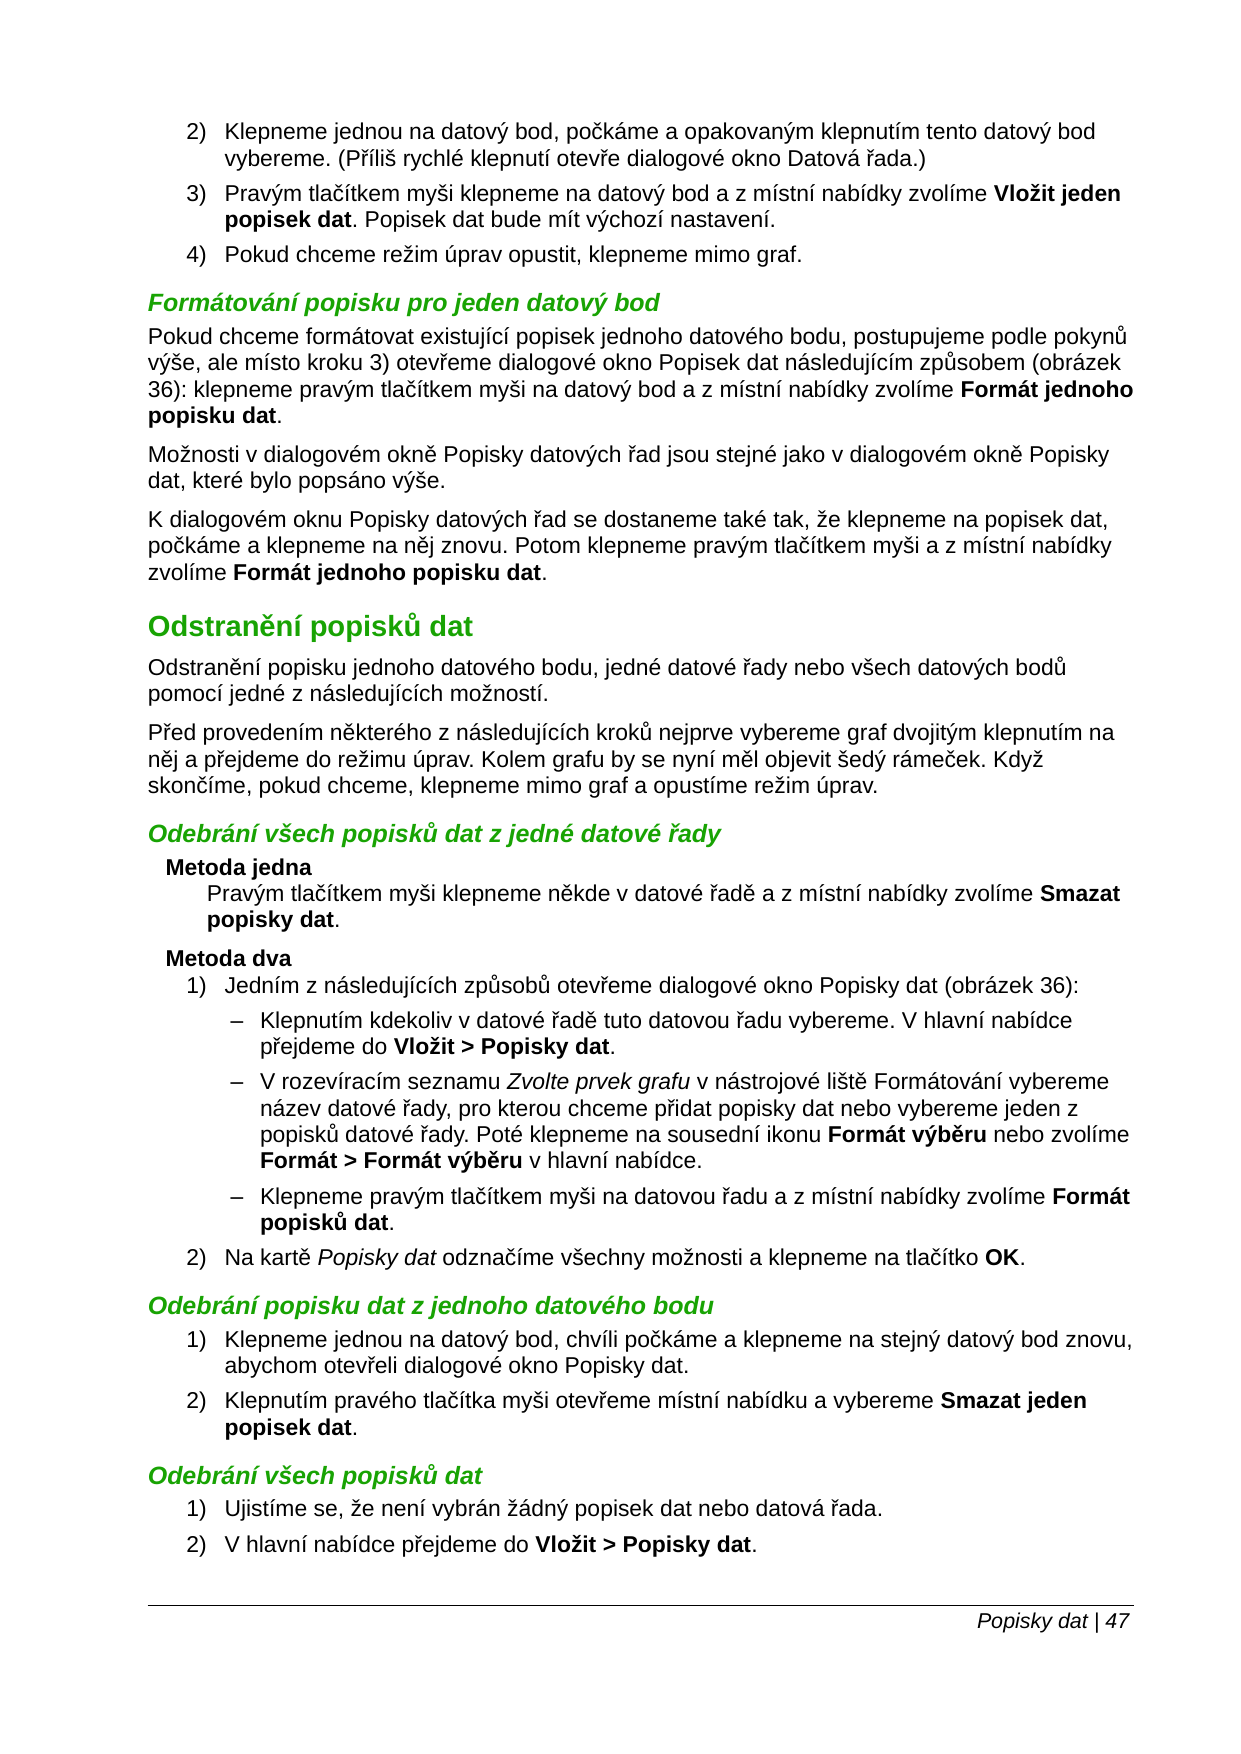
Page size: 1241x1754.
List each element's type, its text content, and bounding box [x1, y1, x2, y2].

list Ujistíme se, že není vybrán žádný popisek dat nebo datová řada. [207, 1495, 1134, 1522]
text Metoda dva [165, 945, 1134, 972]
list Klepneme pravým tlačítkem myši na datovou řadu a z místní nabídky zvolíme Formát popisků dat. [230, 1183, 1134, 1235]
subtitle Odebrání všech popisků dat z jedné datové řady [148, 819, 1134, 848]
list Klepneme jednou na datový bod, chvíli počkáme a klepneme na stejný datový bod znovu, abychom otevřeli dialogové okno Popisky dat. [207, 1326, 1134, 1378]
list Klepneme jednou na datový bod, počkáme a opakovaným klepnutím tento datový bod vybereme. (Příliš rychlé klepnutí otevře dialogové okno Datová řada.) [207, 118, 1134, 171]
list Klepnutím kdekoliv v datové řadě tuto datovou řadu vybereme. V hlavní nabídce přejdeme do Vložit > Popisky dat. [230, 1007, 1134, 1059]
text K dialogovém oknu Popisky datových řad se dostaneme také tak, že klepneme na popisek dat, počkáme a klepneme na něj znovu. Potom klepneme pravým tlačítkem myši a z místní nabídky zvolíme Formát jednoho popisku dat. [148, 506, 1134, 585]
subtitle Formátování popisku pro jeden datový bod [148, 288, 1134, 317]
list Na kartě Popisky dat odznačíme všechny možnosti a klepneme na tlačítko OK. [207, 1244, 1134, 1271]
list V hlavní nabídce přejdeme do Vložit > Popisky dat. [207, 1531, 1134, 1557]
text Metoda jedna [165, 854, 1134, 880]
list Pravým tlačítkem myši klepneme na datový bod a z místní nabídky zvolíme Vložit jeden popisek dat. Popisek dat bude mít výchozí nastavení. [207, 180, 1134, 232]
list Klepnutím pravého tlačítka myši otevřeme místní nabídku a vybereme Smazat jeden popisek dat. [207, 1387, 1134, 1440]
text Pravým tlačítkem myši klepneme někde v datové řadě a z místní nabídky zvolíme Smazat popisky dat. [207, 880, 1134, 933]
list Před provedením některého z následujících kroků nejprve vybereme graf dvojitým klepnutím na něj a přejdeme do režimu úprav. Kolem grafu by se nyní měl objevit šedý rámeček. Když skončíme, pokud chceme, klepneme mimo graf a opustíme režim úprav. [148, 719, 1134, 798]
subtitle Odstranění popisků dat [148, 609, 1134, 642]
subtitle Odebrání všech popisků dat [148, 1461, 1134, 1489]
list Odstranění popisku jednoho datového bodu, jedné datové řady nebo všech datových bodů pomocí jedné z následujících možností. [148, 654, 1134, 707]
text Pokud chceme formátovat existující popisek jednoho datového bodu, postupujeme podle pokynů výše, ale místo kroku 3 otevřeme dialogové okno Popisek dat následujícím způsobem (obrázek 36): klepneme pravým tlačítkem myši na datový bod a z místní nabídky zvolíme Formát jednoho popisku dat. [148, 323, 1134, 428]
list Jedním z následujících způsobů otevřeme dialogové okno Popisky dat (obrázek 36): [207, 972, 1134, 998]
text Možnosti v dialogovém okně Popisky datových řad jsou stejné jako v dialogovém okně Popisky dat, které bylo popsáno výše. [148, 441, 1134, 493]
subtitle Odebrání popisku dat z jednoho datového bodu [148, 1291, 1134, 1320]
list V rozevíracím seznamu Zvolte prvek grafu v nástrojové liště Formátování vybereme název datové řady, pro kterou chceme přidat popisky dat nebo vybereme jeden z popisků datové řady. Poté klepneme na sousední ikonu Formát výběru nebo zvolíme Formát > Formát výběru v hlavní nabídce. [230, 1068, 1134, 1174]
list Pokud chceme režim úprav opustit, klepneme mimo graf. [207, 241, 1134, 268]
